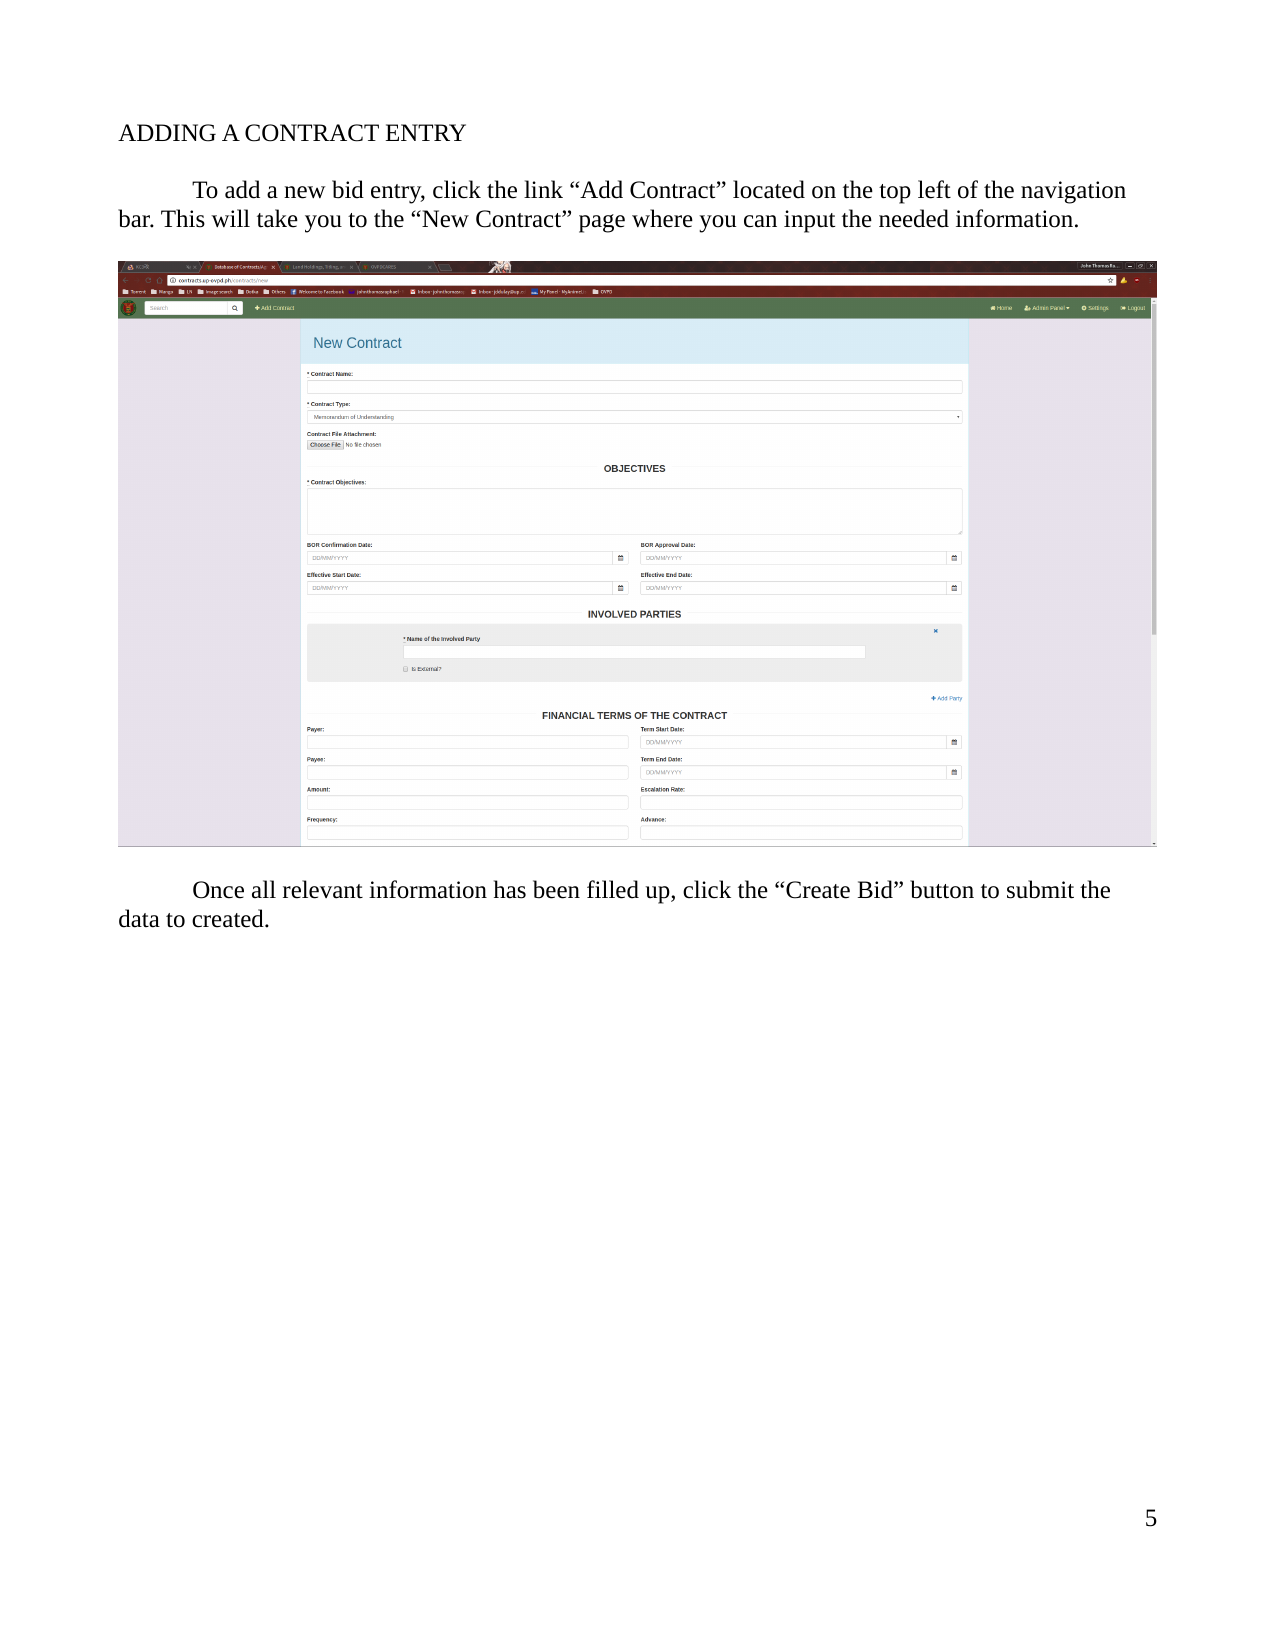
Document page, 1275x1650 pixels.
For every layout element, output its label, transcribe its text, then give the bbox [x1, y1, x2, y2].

text ADDING A CONTRACT ENTRY [118, 118, 1157, 147]
text To add a new bid entry, click the link “Add Contract” located on the top left of the navigation bar. This will take you to the “New Contract” page where you can input the needed information. [118, 176, 1157, 233]
text Once all relevant information has been filled up, click the “Create Bid” button to submit the data to created. [118, 875, 1157, 932]
picture [118, 261, 1157, 847]
